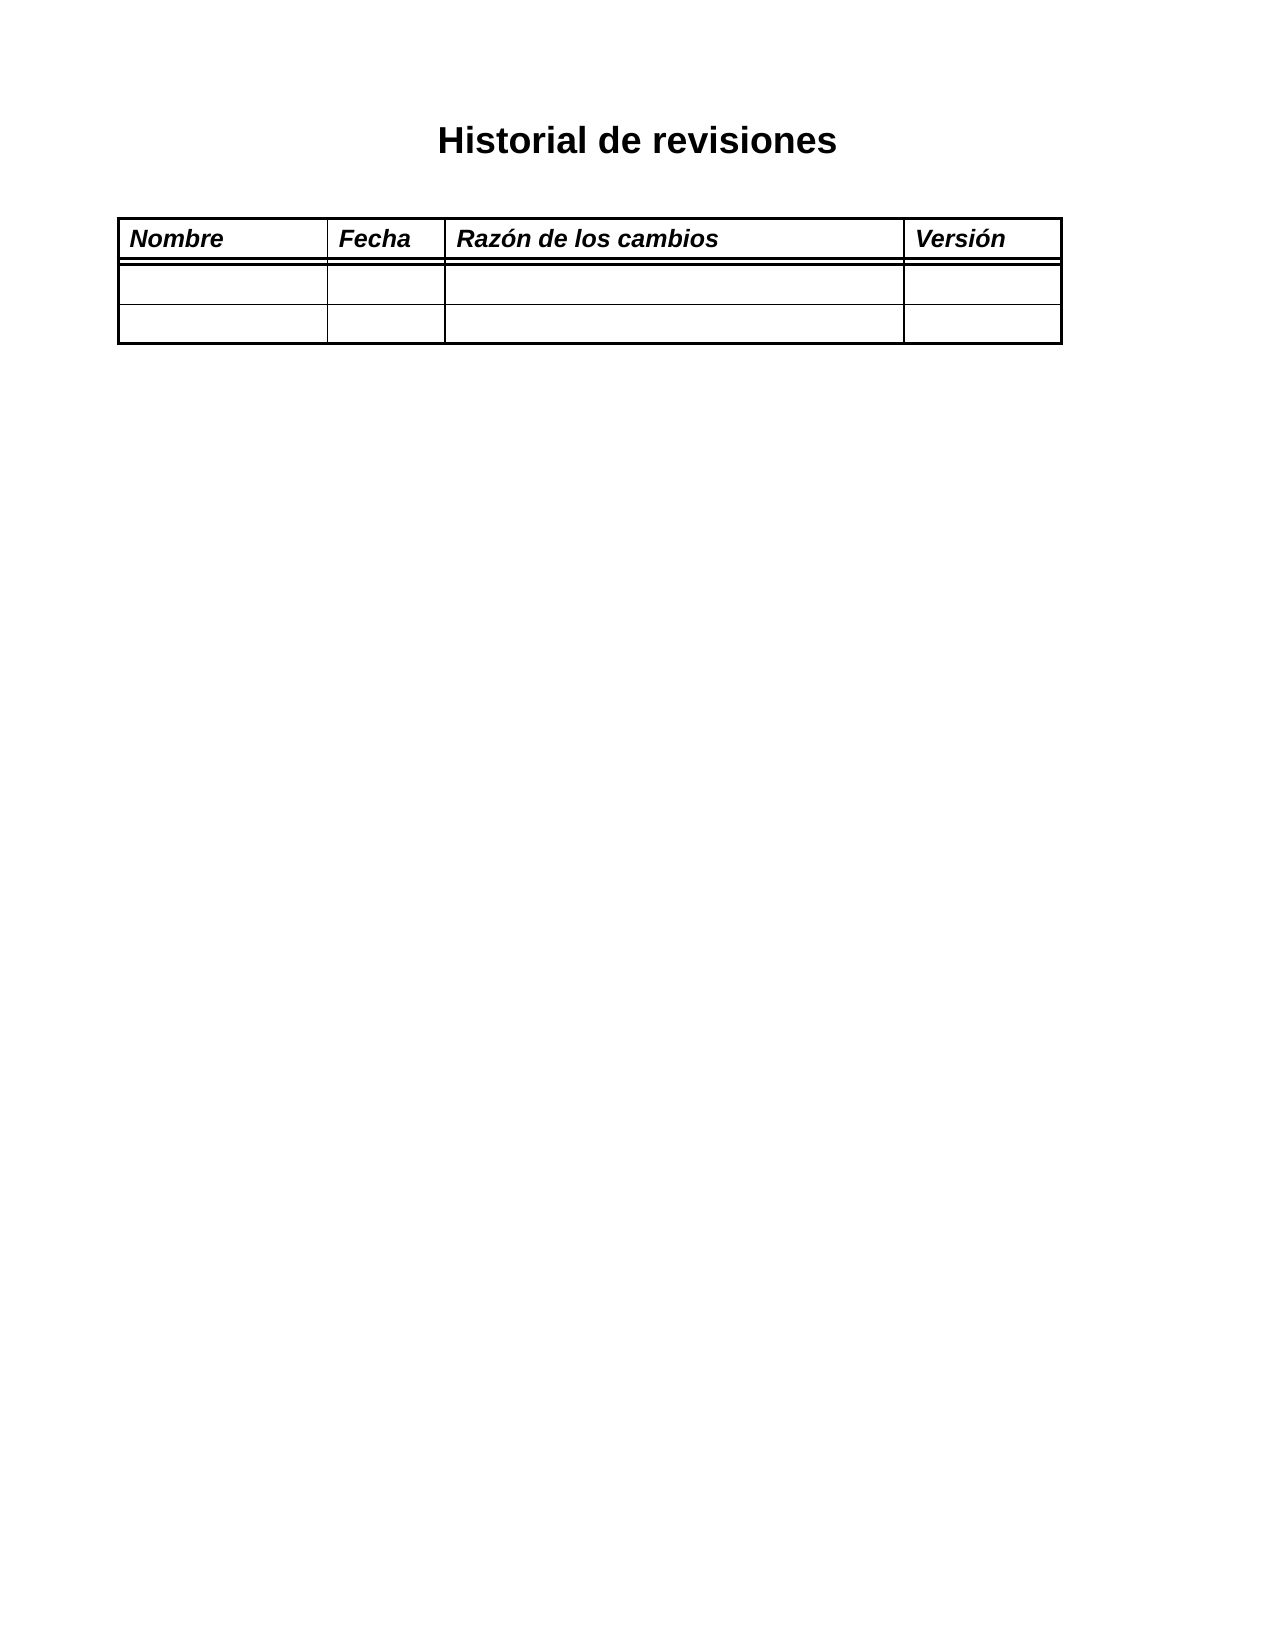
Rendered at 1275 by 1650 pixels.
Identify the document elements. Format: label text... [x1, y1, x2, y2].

table_header Nombre [120, 220, 327, 257]
table_cell [446, 305, 903, 342]
table_header Versión [905, 220, 1060, 257]
table_cell [446, 266, 903, 303]
table_cell [328, 266, 444, 303]
table_header Razón de los cambios [446, 220, 903, 257]
table_cell [120, 266, 327, 303]
table_cell [905, 266, 1060, 303]
table_cell [328, 305, 444, 342]
title Historial de revisiones [118, 118, 1157, 161]
table_header Fecha [328, 220, 444, 257]
table_cell [905, 305, 1060, 342]
table_cell [120, 305, 327, 342]
